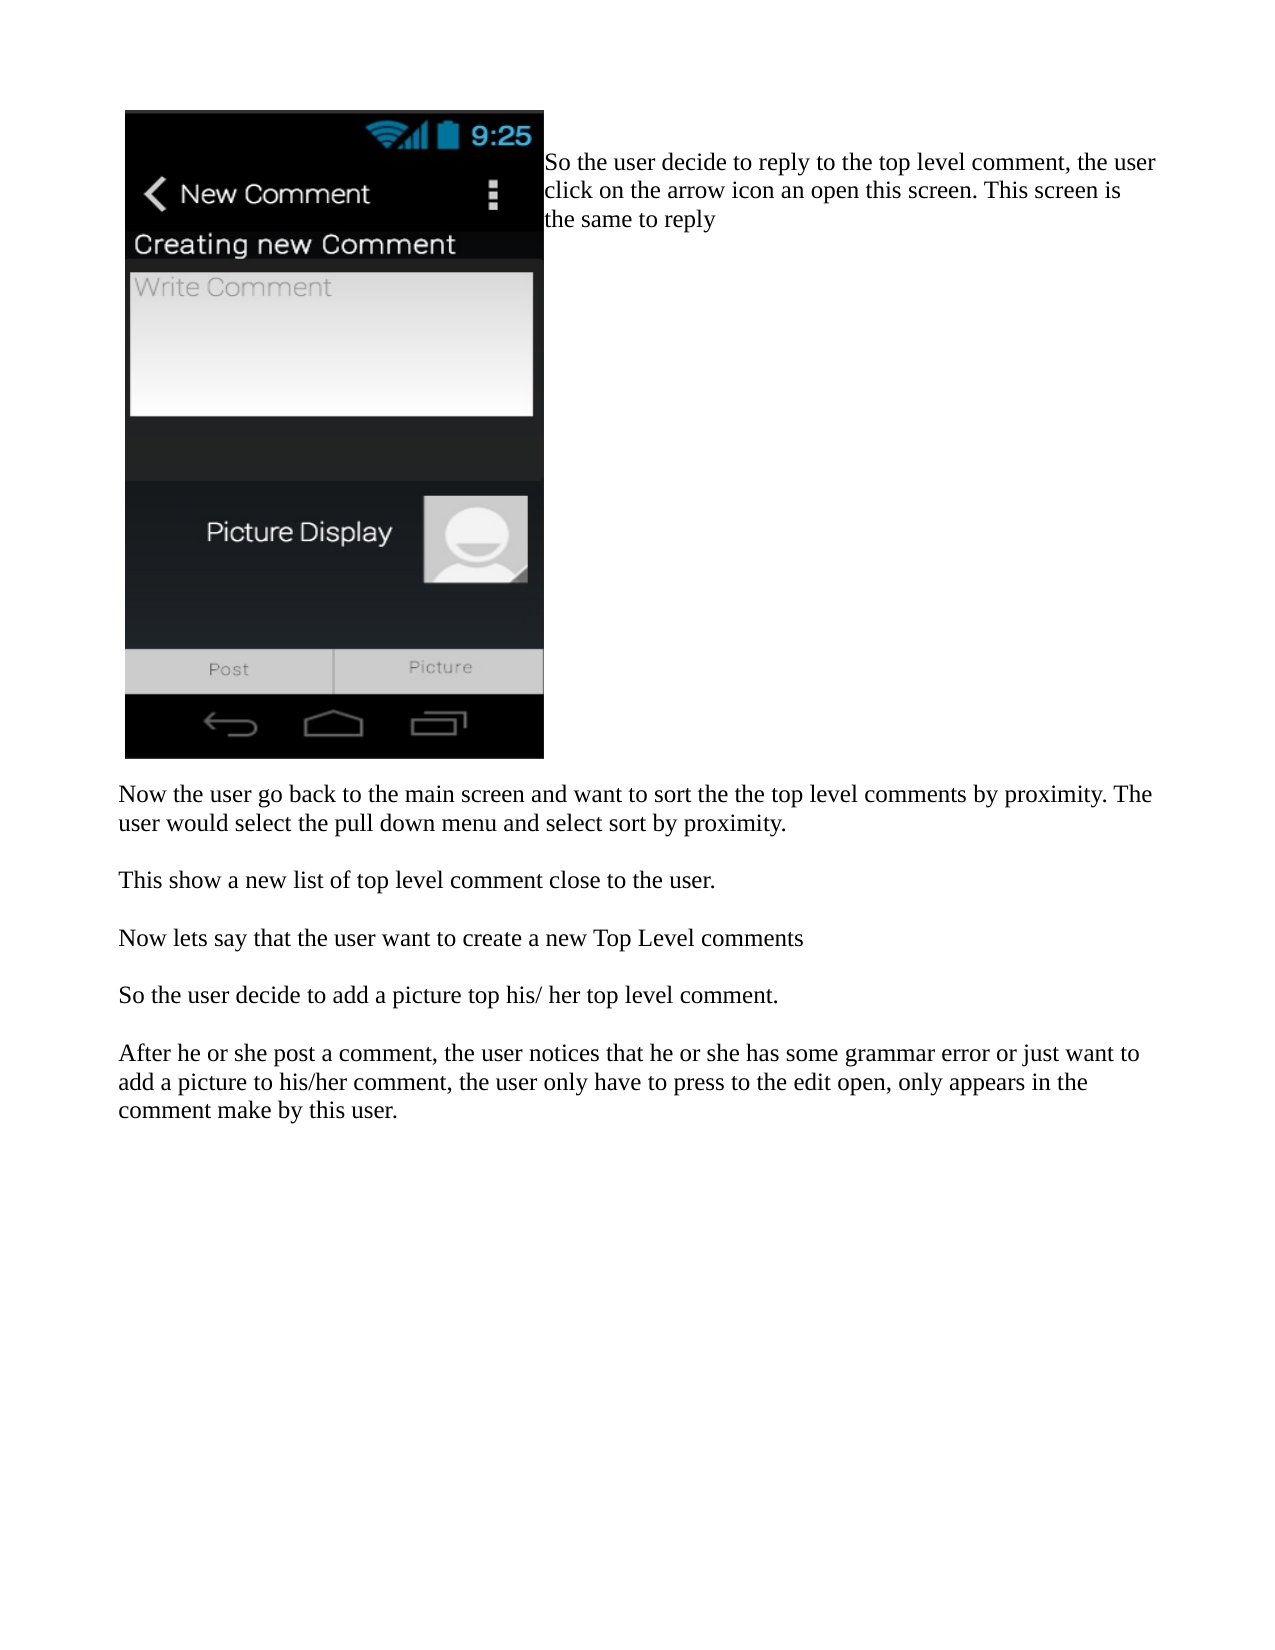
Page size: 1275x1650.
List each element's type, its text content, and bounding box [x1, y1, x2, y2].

text Now the user go back to the main screen and want to sort the the top level comments by proximity. The user would select the pull down menu and select sort by proximity. [118, 779, 1157, 837]
text So the user decide to add a picture top his/ her top level comment. [118, 981, 1157, 1009]
text This show a new list of top level comment close to the user. [118, 866, 1157, 894]
text So the user decide to reply to the top level comment, the user click on the arrow icon an open this screen. This screen is the same to reply [544, 147, 1157, 233]
picture [125, 110, 544, 759]
text After he or she post a comment, the user notices that he or she has some grammar error or just want to add a picture to his/her comment, the user only have to press to the edit open, only appears in the comment make by this user. [118, 1038, 1157, 1124]
text Now lets say that the user want to create a new Top Level comments [118, 923, 1157, 952]
